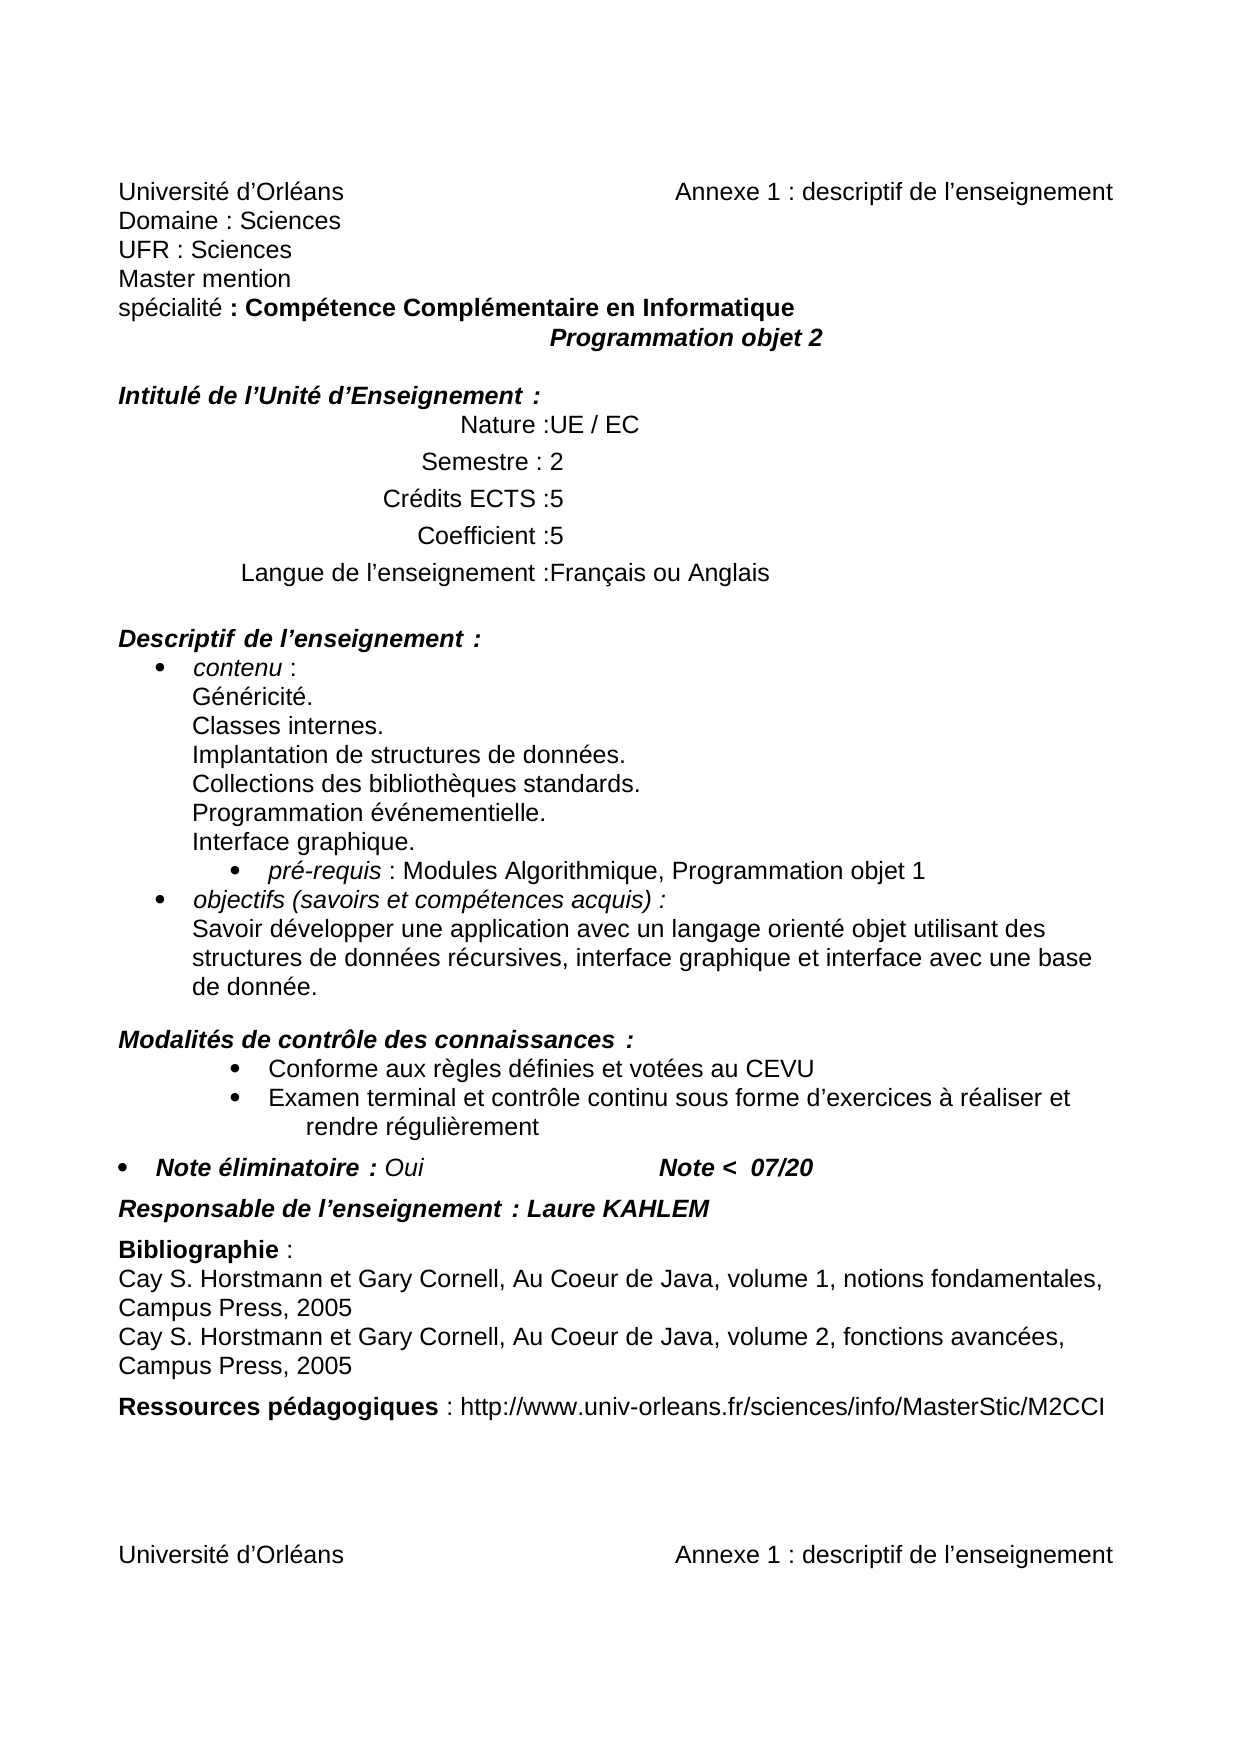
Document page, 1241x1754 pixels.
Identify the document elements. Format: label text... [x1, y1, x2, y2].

table_cell spécialité : Compétence Complémentaire en Informatique [118, 293, 1122, 322]
table_cell Nature : [118, 410, 549, 447]
table_header Domaine : Sciences [118, 206, 1122, 235]
table_cell [896, 1141, 1122, 1182]
table_cell Descriptif de l’enseignement : [118, 624, 1122, 653]
table_cell Master mention [118, 264, 1122, 293]
table_cell Modalités de contrôle des connaissances : Conforme aux règles définies et votées au CEVU Examen terminal et contrôle continu sous forme d’exercices à réaliser et rendre régulièrement [118, 1001, 1122, 1141]
table_cell UE / EC [550, 410, 1122, 447]
table_cell Langue de l’enseignement : [118, 558, 549, 594]
table_cell contenu : Généricité. Classes internes. Implantation de structures de données. Collections des bibliothèques standards. Programmation événementielle. Interface graphique. [118, 653, 1122, 856]
table_cell Note éliminatoire : Oui [118, 1141, 659, 1182]
table_cell 2 [550, 447, 1122, 483]
table_cell Crédits ECTS : [118, 484, 549, 521]
table_cell UFR : Sciences [118, 235, 1122, 264]
table_cell Français ou Anglais [550, 558, 1122, 594]
table_cell pré-requis : Modules Algorithmique, Programmation objet 1 [118, 856, 1122, 885]
table_cell objectifs (savoirs et compétences acquis) : Savoir développer une application avec un langage orienté objet utilisant des structures de données récursives, interface graphique et interface avec une base de donnée. [118, 885, 1122, 1001]
table_cell Ressources pédagogiques : http://www.univ-orleans.fr/sciences/info/MasterStic/M2CCI [118, 1380, 1122, 1421]
table_cell Bibliographie : Cay S. Horstmann et Gary Cornell, Au Coeur de Java, volume 1, notions fondamentales, Campus Press, 2005 Cay S. Horstmann et Gary Cornell, Au Coeur de Java, volume 2, fonctions avancées, Campus Press, 2005 [118, 1223, 1122, 1380]
table_cell Programmation objet 2 [550, 323, 1122, 409]
table_cell Semestre : [118, 447, 549, 483]
table_cell Responsable de l’enseignement : Laure KAHLEM [118, 1182, 1122, 1223]
table_cell Coefficient : [118, 521, 549, 557]
table_cell [118, 595, 1122, 623]
table_cell Intitulé de l’Unité d’Enseignement : [118, 323, 549, 409]
table_cell Note < 07/20 [659, 1141, 896, 1182]
table_cell 5 [550, 484, 1122, 521]
table_cell 5 [550, 521, 1122, 557]
